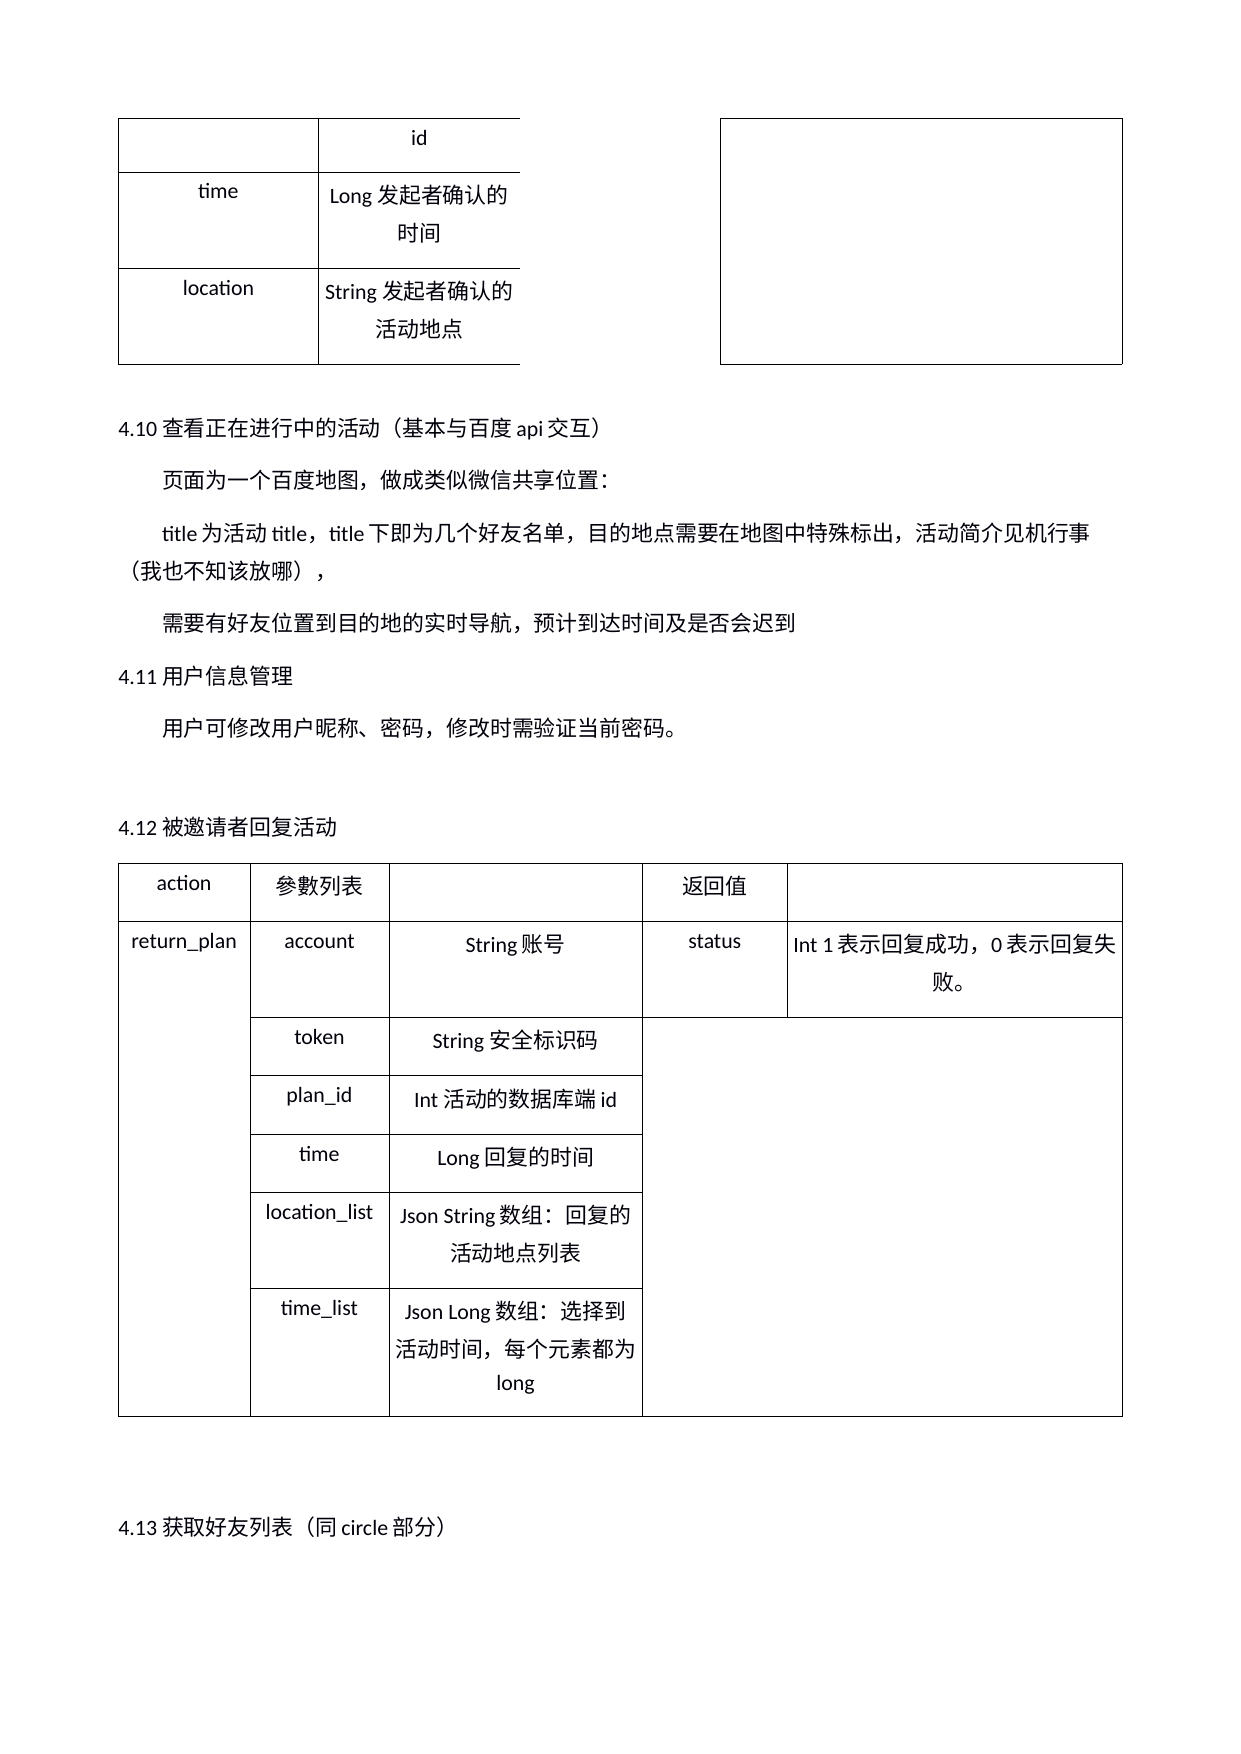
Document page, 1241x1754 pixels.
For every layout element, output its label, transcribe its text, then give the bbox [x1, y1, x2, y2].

table_cell [119, 119, 318, 171]
table_cell time [119, 173, 318, 267]
table_cell [721, 119, 1122, 364]
text 页面为一个百度地图，做成类似微信共享位置： [118, 463, 1122, 495]
table_cell id [319, 119, 519, 171]
table_cell [520, 171, 720, 267]
text 需要有好友位置到目的地的实时导航，预计到达时间及是否会迟到 [118, 606, 1122, 638]
text 4.10 查看正在进行中的活动（基本与百度api交互） [118, 411, 1122, 442]
table_cell token [251, 1018, 389, 1075]
table_header action [119, 864, 250, 921]
text 4.11 用户信息管理 [118, 659, 1122, 690]
table_cell time [251, 1135, 389, 1192]
table_cell Json Long数组：选择到活动时间，每个元素都为long [390, 1289, 642, 1416]
table_header [788, 864, 1122, 921]
table_header 返回值 [643, 864, 787, 921]
table_cell Long 发起者确认的时间 [319, 173, 519, 267]
table_cell time_list [251, 1289, 389, 1416]
table_cell status [643, 922, 787, 1017]
table_cell location_list [251, 1193, 389, 1288]
table_cell Int 活动的数据库端id [390, 1076, 642, 1133]
text title为活动title，title下即为几个好友名单，目的地点需要在地图中特殊标出，活动简介见机行事（我也不知该放哪）， [118, 516, 1122, 585]
table_cell [520, 268, 720, 364]
table_cell account [251, 922, 389, 1017]
text 4.13 获取好友列表（同circle部分） [118, 1510, 1122, 1541]
table_cell location [119, 269, 318, 364]
table_cell return_plan [119, 922, 250, 1416]
table_cell [520, 118, 720, 171]
table_cell plan_id [251, 1076, 389, 1133]
table_cell String 安全标识码 [390, 1018, 642, 1075]
table_cell String 发起者确认的活动地点 [319, 269, 519, 364]
table_header [390, 864, 642, 921]
text 4.12 被邀请者回复活动 [118, 810, 1122, 842]
table_cell Int 1表示回复成功，0表示回复失败。 [788, 922, 1122, 1017]
table_cell Long 回复的时间 [390, 1135, 642, 1192]
table_cell String账号 [390, 922, 642, 1017]
table_cell [643, 1018, 1122, 1416]
table_cell Json String数组：回复的活动地点列表 [390, 1193, 642, 1288]
table_header 參數列表 [251, 864, 389, 921]
text 用户可修改用户昵称、密码，修改时需验证当前密码。 [118, 711, 1122, 743]
